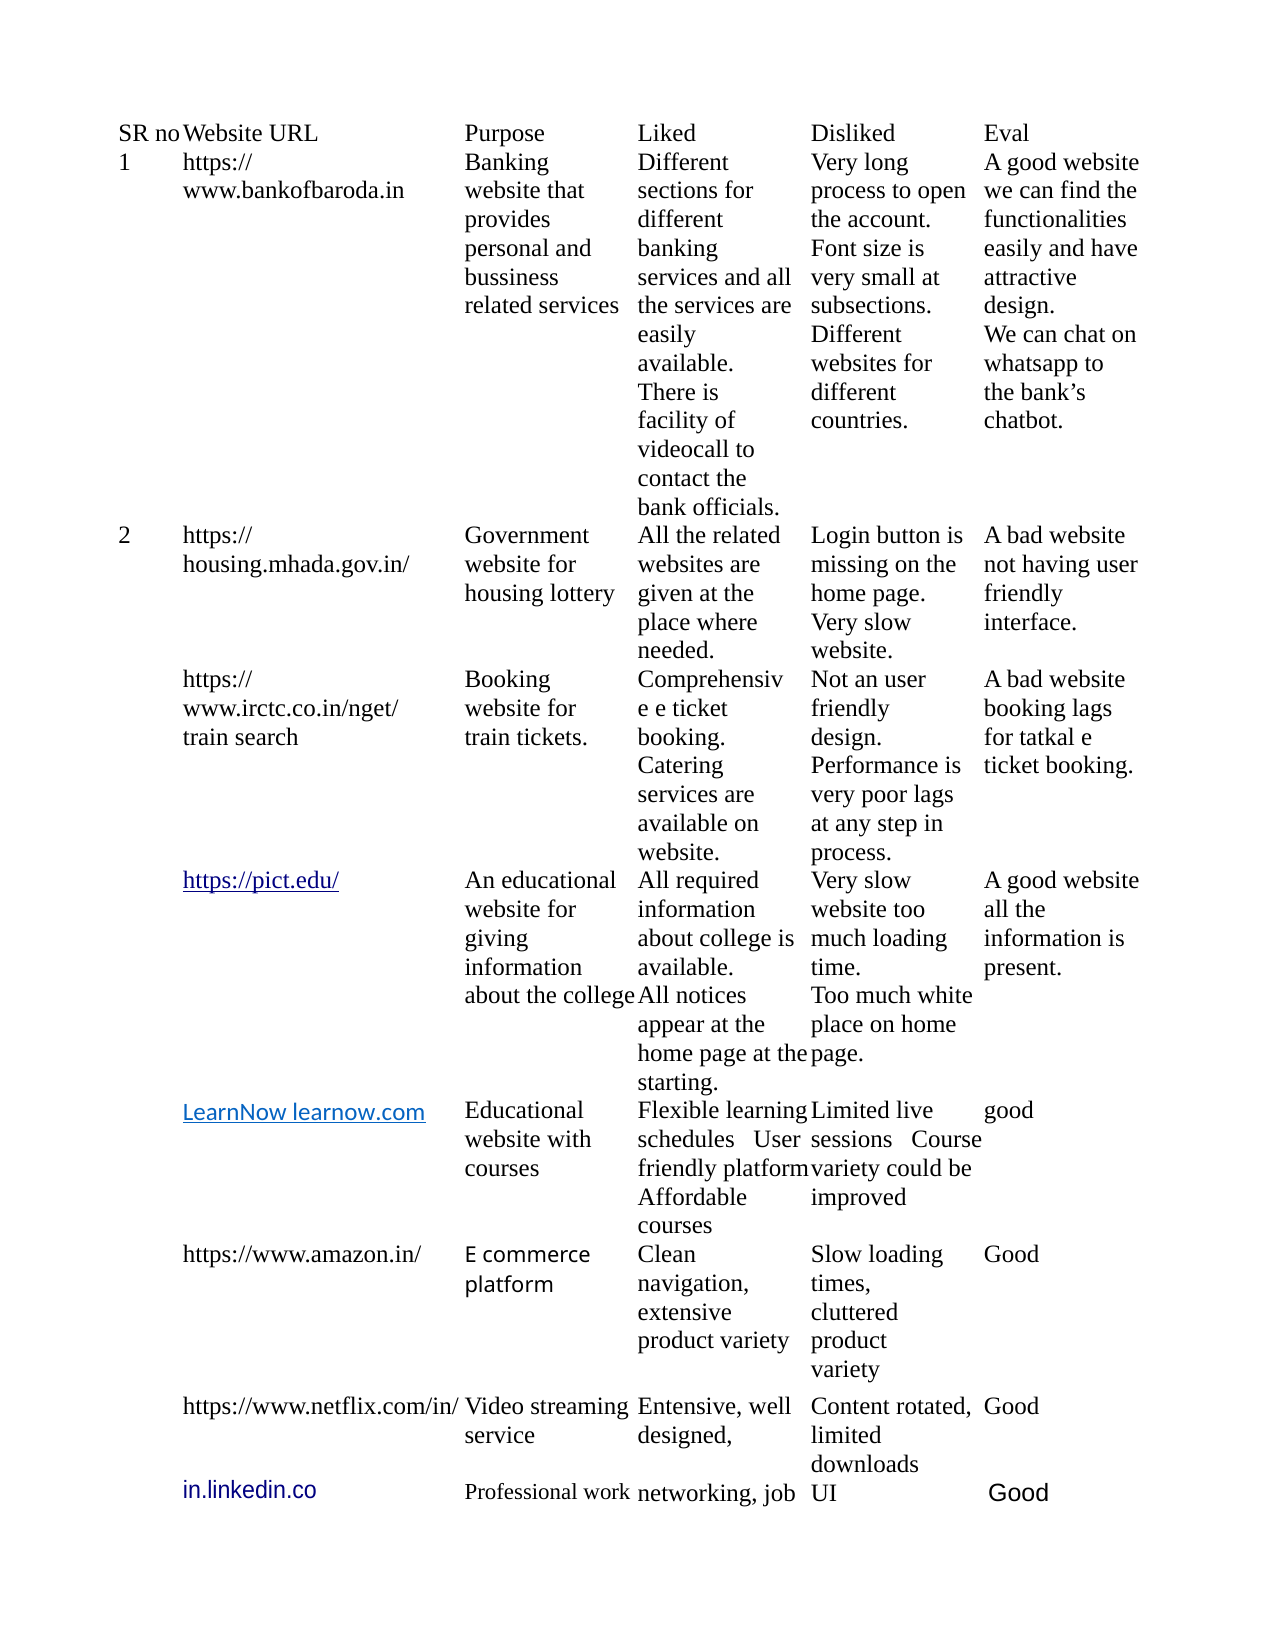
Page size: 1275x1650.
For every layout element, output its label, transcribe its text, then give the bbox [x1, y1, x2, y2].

table_cell [118, 1391, 183, 1478]
table_cell Professional work [464, 1478, 637, 1506]
table_cell A bad website booking lags for tatkal e ticket booking. [984, 664, 1158, 866]
table_cell Banking website that provides personal and bussiness related services [464, 147, 637, 521]
table_cell [118, 1239, 183, 1391]
table_cell All required information about college is available. All notices appear at the home page at the starting. [638, 866, 811, 1096]
table_cell 1 [118, 147, 183, 521]
table_cell Entensive, well designed, [638, 1391, 811, 1478]
table_cell Very slow website too much loading time. Too much white place on home page. [811, 866, 984, 1096]
table_cell Content rotated, limited downloads [811, 1391, 984, 1478]
table_cell Good [984, 1478, 1158, 1506]
table_cell 2 [118, 521, 183, 664]
table_cell A good website we can find the functionalities easily and have attractive design. We can chat on whatsapp to the bank’s chatbot. [984, 147, 1158, 521]
table_cell good [984, 1096, 1158, 1239]
table_cell Comprehensiv e e ticket booking. Catering services are available on website. [638, 664, 811, 866]
table_cell Clean navigation, extensive product variety [638, 1239, 811, 1391]
table_cell https://pict.edu/ [183, 866, 464, 1096]
table_cell [118, 1478, 183, 1506]
table_cell Different sections for different banking services and all the services are easily available. There is facility of videocall to contact the bank officials. [638, 147, 811, 521]
table_cell LearnNow learnow.com [183, 1096, 464, 1239]
table_cell https://www.amazon.in/ [183, 1239, 464, 1391]
table_cell Limited live sessions Course variety could be improved [811, 1096, 984, 1239]
table_cell A good website all the information is present. [984, 866, 1158, 1096]
table_cell Good [984, 1239, 1158, 1391]
table_cell Slow loading times, cluttered product variety [811, 1239, 984, 1391]
table_cell https:// housing.mhada.gov.in/ [183, 521, 464, 664]
table_header Purpose [464, 118, 637, 147]
table_header SR no [118, 118, 183, 147]
table_cell https:// www.irctc.co.in/nget/ train search [183, 664, 464, 866]
table_cell [118, 866, 183, 1096]
table_header Disliked [811, 118, 984, 147]
table_cell Login button is missing on the home page. Very slow website. [811, 521, 984, 664]
table_cell Good [984, 1391, 1158, 1478]
table_cell E commerce platform [464, 1239, 637, 1391]
table_cell A bad website not having user friendly interface. [984, 521, 1158, 664]
table_cell in.linkedin.co [183, 1478, 464, 1506]
table_cell All the related websites are given at the place where needed. [638, 521, 811, 664]
table_cell Government website for housing lottery [464, 521, 637, 664]
table_cell Video streaming service [464, 1391, 637, 1478]
table_cell [118, 1096, 183, 1239]
table_cell https://www.bankofbaroda.in [183, 147, 464, 521]
table_cell Educational website with courses [464, 1096, 637, 1239]
table_cell Not an user friendly design. Performance is very poor lags at any step in process. [811, 664, 984, 866]
table_cell UI [811, 1478, 984, 1506]
table_cell [118, 664, 183, 866]
table_cell Very long process to open the account. Font size is very small at subsections. Different websites for different countries. [811, 147, 984, 521]
table_cell An educational website for giving information about the college [464, 866, 637, 1096]
table_cell https://www.netflix.com/in/ [183, 1391, 464, 1478]
table_header Website URL [183, 118, 464, 147]
table_header Eval [984, 118, 1158, 147]
table_header Liked [638, 118, 811, 147]
table_cell Flexible learning schedules User friendly platform Affordable courses [638, 1096, 811, 1239]
table_cell networking, job [638, 1478, 811, 1506]
table_cell Booking website for train tickets. [464, 664, 637, 866]
